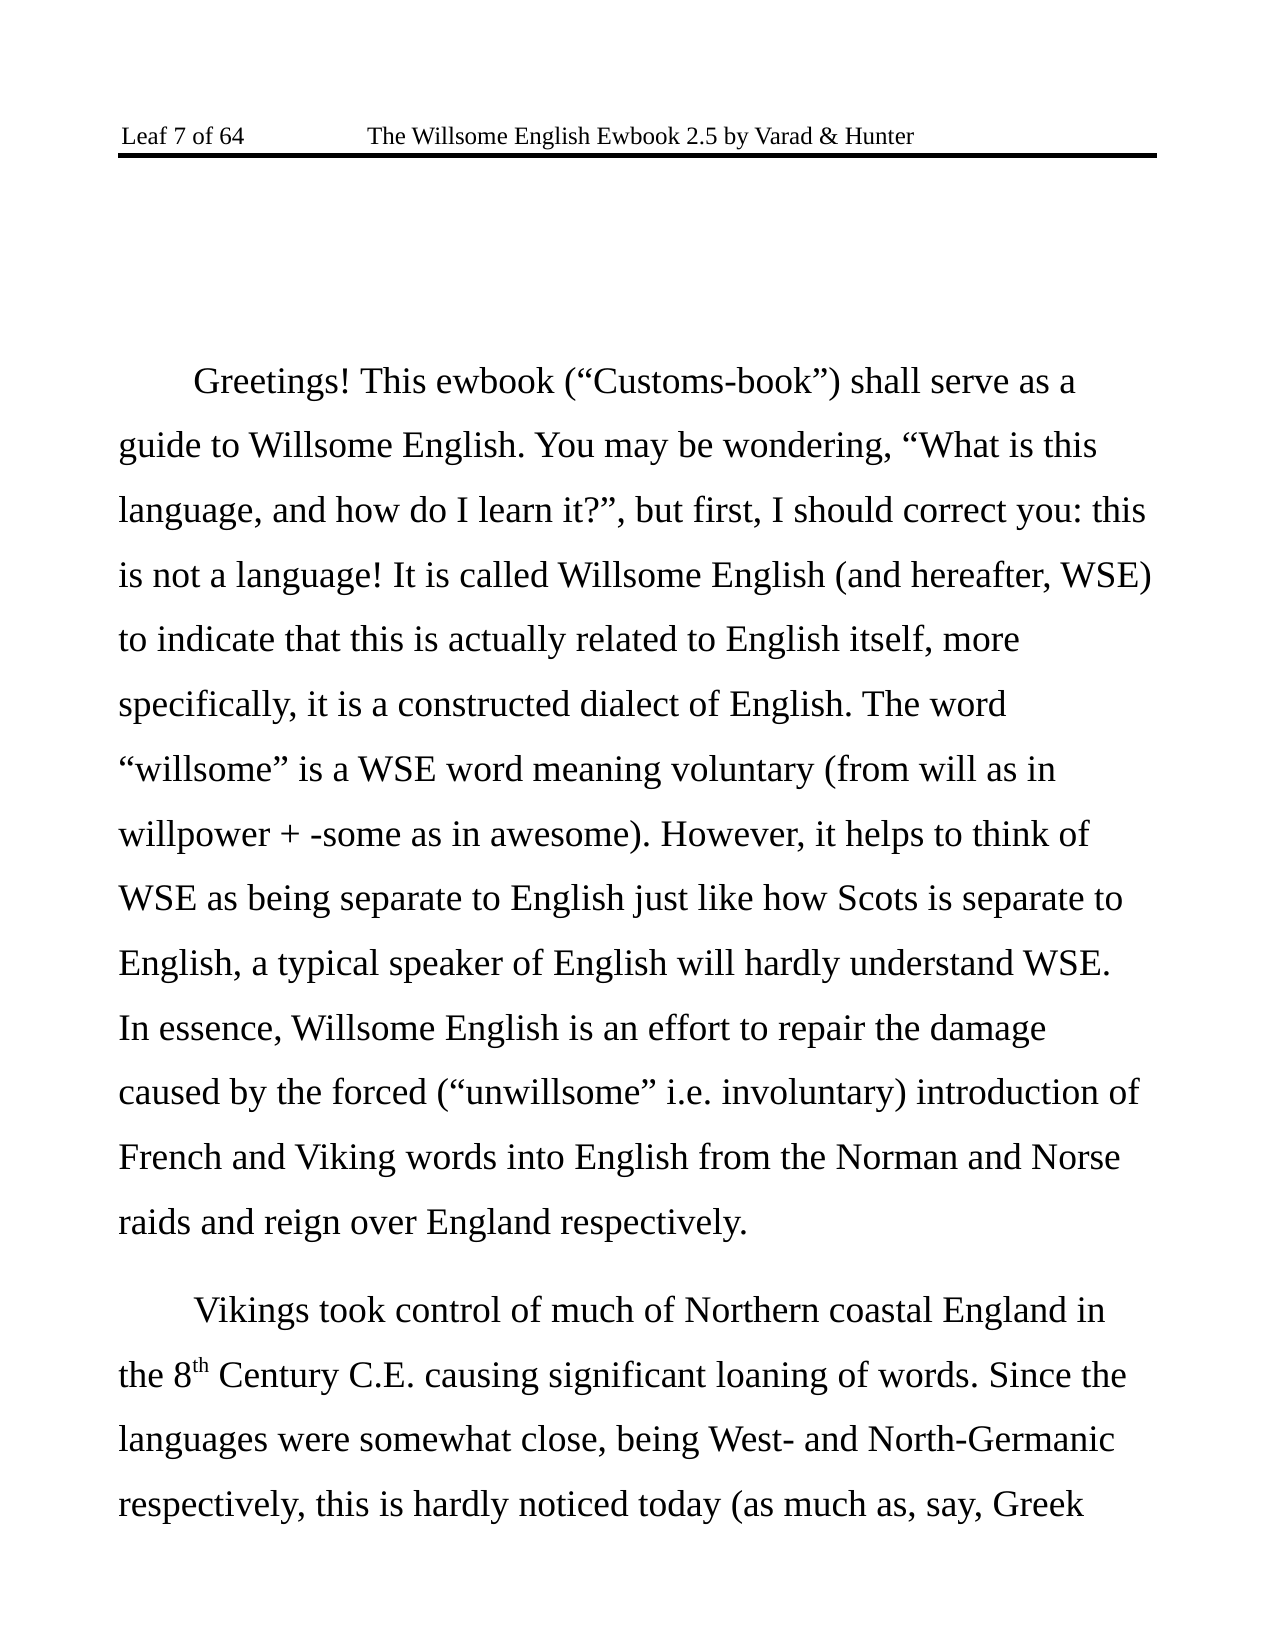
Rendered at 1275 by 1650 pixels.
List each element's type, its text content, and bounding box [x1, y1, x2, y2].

text Vikings took control of much of Northern coastal England in the 8th Century C.E. causing significant loaning of words. Since the languages were somewhat close, being West- and North-Germanic respectively, this is hardly noticed today (as much as, say, Greek [118, 1287, 1157, 1525]
text Greetings! This ewbook (“Customs-book”) shall serve as a guide to Willsome English. You may be wondering, “What is this language, and how do I learn it?”, but first, I should correct you: this is not a language! It is called Willsome English (and hereafter, WSE) to indicate that this is actually related to English itself, more specifically, it is a constructed dialect of English. The word “willsome” is a WSE word meaning voluntary (from will as in willpower + -some as in awesome). However, it helps to think of WSE as being separate to English just like how Scots is separate to English, a typical speaker of English will hardly understand WSE. In essence, Willsome English is an effort to repair the damage caused by the forced (“unwillsome” i.e. involuntary) introduction of French and Viking words into English from the Norman and Norse raids and reign over England respectively. [118, 358, 1157, 1242]
